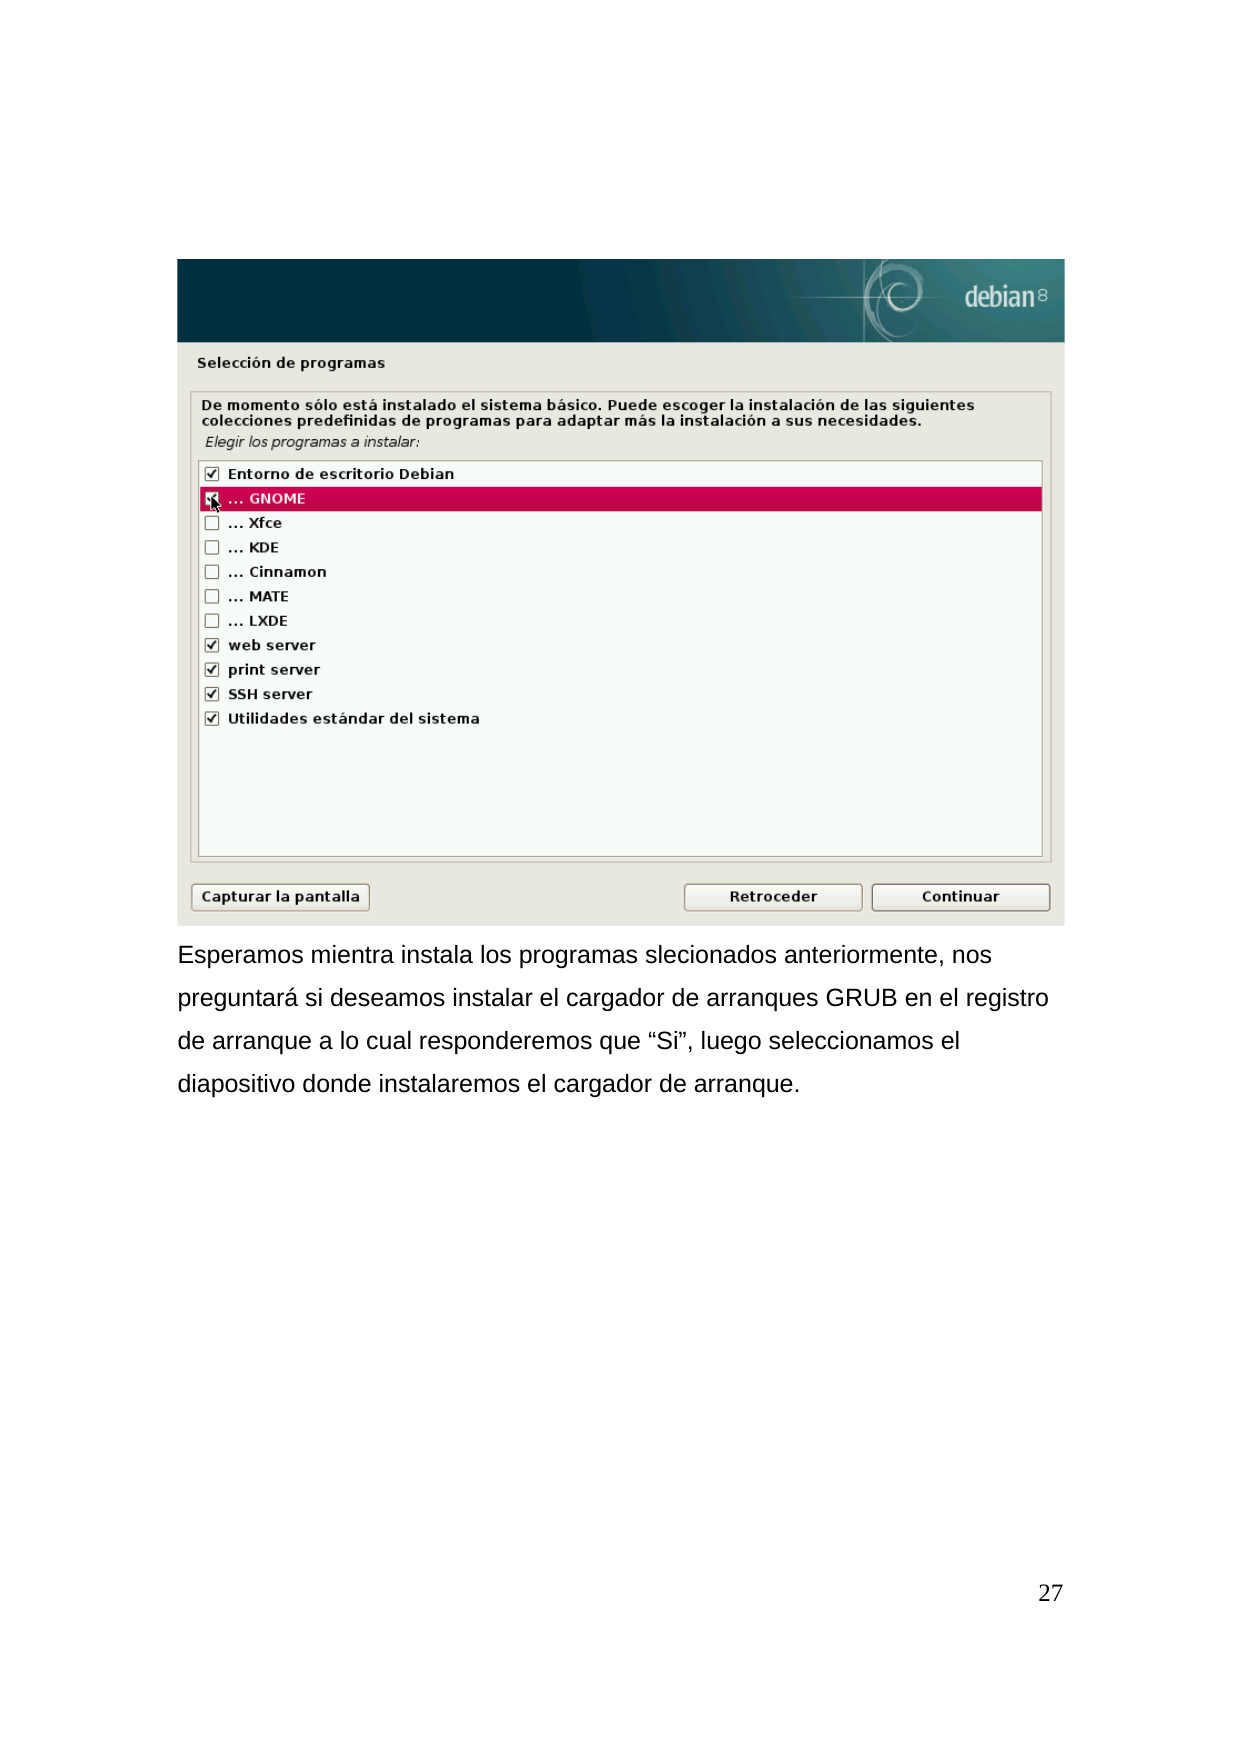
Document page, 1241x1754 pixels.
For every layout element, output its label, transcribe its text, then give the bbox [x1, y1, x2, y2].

picture [177, 259, 1065, 926]
text Esperamos mientra instala los programas slecionados anteriormente, nos preguntará si deseamos instalar el cargador de arranques GRUB en el registro de arranque a lo cual responderemos que “Si”, luego seleccionamos el diapositivo donde instalaremos el cargador de arranque. [177, 926, 1063, 1098]
